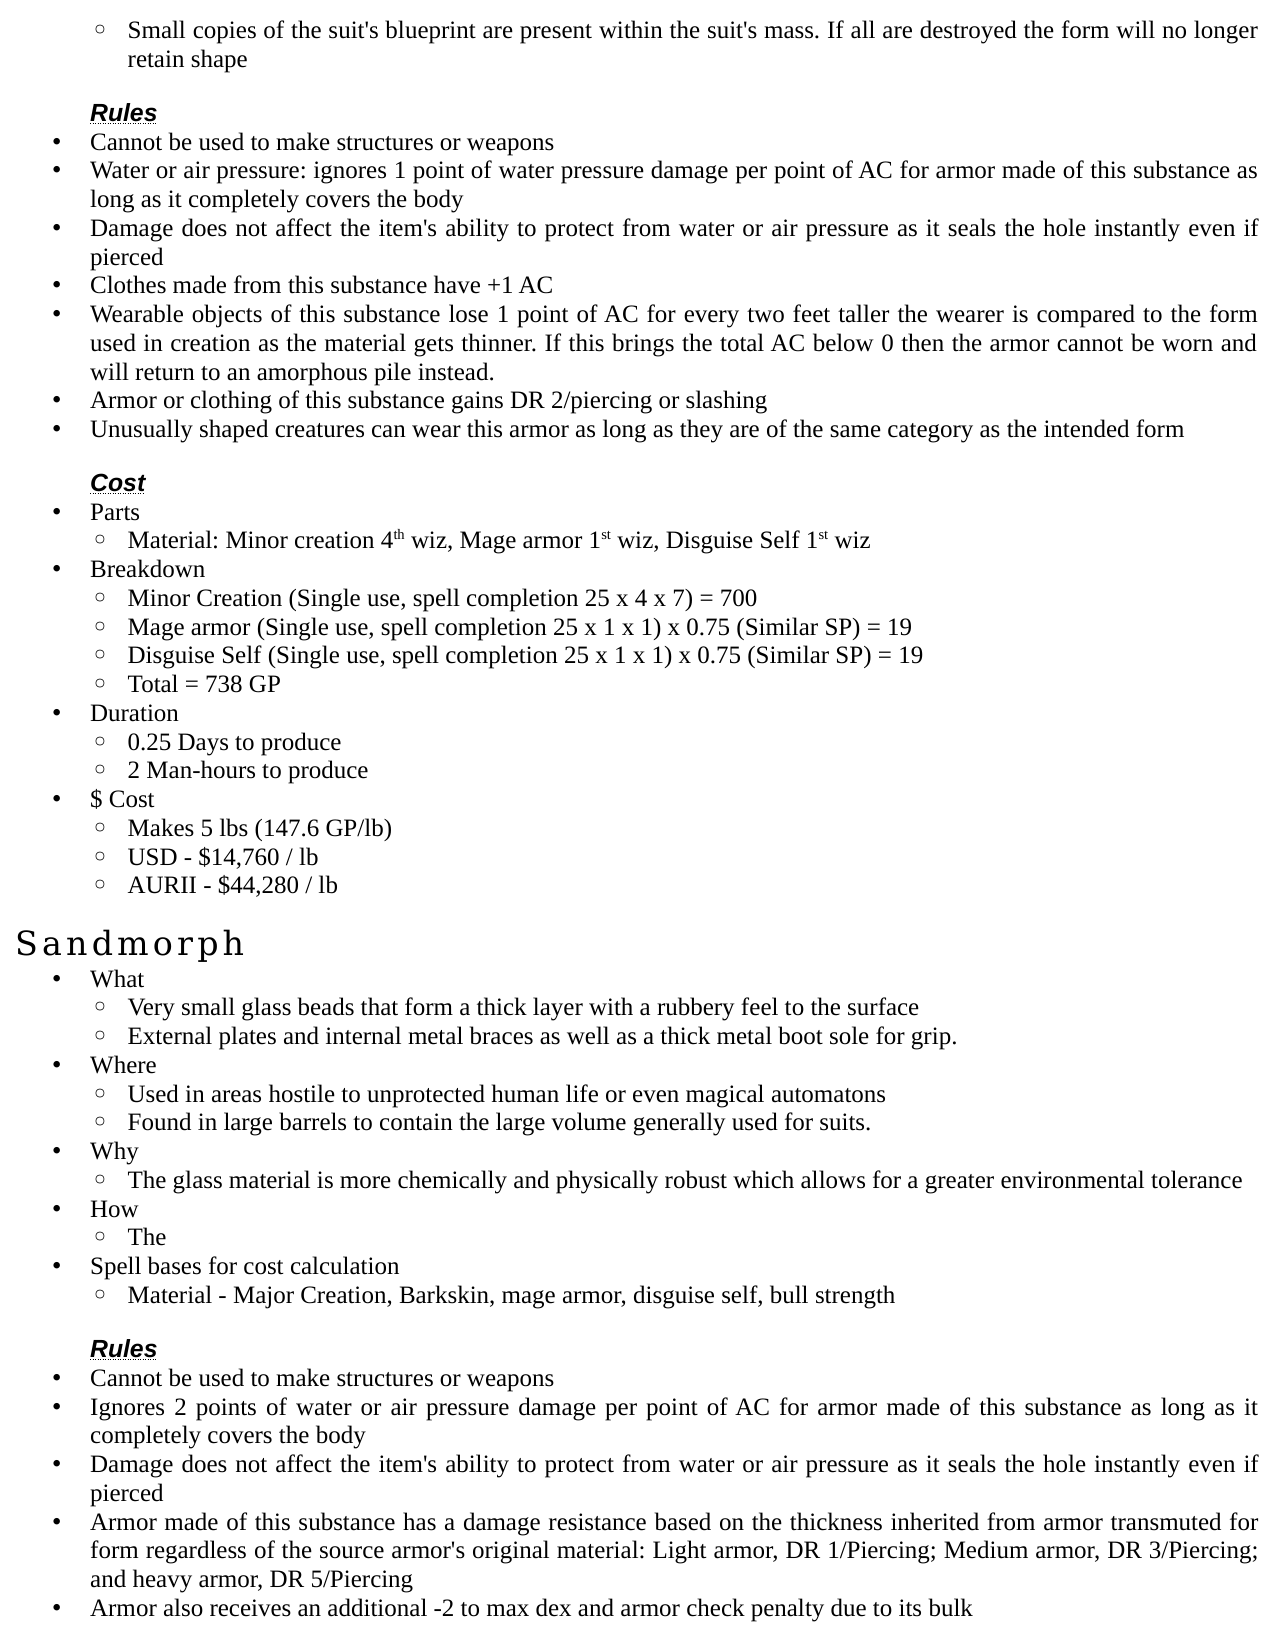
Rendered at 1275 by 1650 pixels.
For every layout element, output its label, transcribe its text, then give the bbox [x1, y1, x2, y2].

list USD - $14,760 / lb [90, 842, 1260, 871]
list Damage does not affect the item's ability to protect from water or air pressure as it seals the hole instantly even if pierced [52, 213, 1260, 270]
list 0.25 Days to produce [90, 727, 1260, 756]
list Used in areas hostile to unprotected human life or even magical automatons [90, 1079, 1260, 1107]
subtitle Sandmorph [15, 925, 1260, 964]
list What [52, 964, 1260, 992]
list Cannot be used to make structures or weapons [52, 127, 1260, 155]
list Breakdown [52, 554, 1260, 583]
subtitle Rules [90, 1334, 1260, 1363]
list Clothes made from this substance have +1 AC [52, 270, 1260, 299]
list Very small glass beads that form a thick layer with a rubbery feel to the surface [90, 992, 1260, 1021]
subtitle Rules [90, 98, 1260, 127]
list Total = 738 GP [90, 669, 1260, 698]
list $ Cost [52, 784, 1260, 813]
list Material: Minor creation 4th wiz, Mage armor 1st wiz, Disguise Self 1st wiz [90, 526, 1260, 554]
list Armor or clothing of this substance gains DR 2/piercing or slashing [52, 385, 1260, 414]
list Damage does not affect the item's ability to protect from water or air pressure as it seals the hole instantly even if pierced [52, 1449, 1260, 1507]
list Found in large barrels to contain the large volume generally used for suits. [90, 1107, 1260, 1136]
list Makes 5 lbs (147.6 GP/lb) [90, 813, 1260, 842]
list Ignores 2 points of water or air pressure damage per point of AC for armor made of this substance as long as it completely covers the body [52, 1392, 1260, 1449]
list Water or air pressure: ignores 1 point of water pressure damage per point of AC for armor made of this substance as long as it completely covers the body [52, 155, 1260, 213]
list Unusually shaped creatures can wear this armor as long as they are of the same category as the intended form [52, 414, 1260, 443]
list External plates and internal metal braces as well as a thick metal boot sole for grip. [90, 1021, 1260, 1050]
list The [90, 1222, 1260, 1251]
list Duration [52, 698, 1260, 727]
list Parts [52, 497, 1260, 526]
list Minor Creation (Single use, spell completion 25 x 4 x 7) = 700 [90, 583, 1260, 612]
list Small copies of the suit's blueprint are present within the suit's mass. If all are destroyed the form will no longer retain shape [90, 15, 1260, 72]
subtitle Cost [90, 468, 1260, 497]
list Wearable objects of this substance lose 1 point of AC for every two feet taller the wearer is compared to the form used in creation as the material gets thinner. If this brings the total AC below 0 then the armor cannot be worn and will return to an amorphous pile instead. [52, 299, 1260, 385]
list Mage armor (Single use, spell completion 25 x 1 x 1) x 0.75 (Similar SP) = 19 [90, 612, 1260, 641]
list Disguise Self (Single use, spell completion 25 x 1 x 1) x 0.75 (Similar SP) = 19 [90, 641, 1260, 669]
list AURII - $44,280 / lb [90, 871, 1260, 899]
list Material - Major Creation, Barkskin, mage armor, disguise self, bull strength [90, 1280, 1260, 1309]
list How [52, 1194, 1260, 1222]
list Why [52, 1136, 1260, 1165]
list Cannot be used to make structures or weapons [52, 1363, 1260, 1392]
list The glass material is more chemically and physically robust which allows for a greater environmental tolerance [90, 1165, 1260, 1194]
list Where [52, 1050, 1260, 1079]
list Spell bases for cost calculation [52, 1251, 1260, 1280]
list 2 Man-hours to produce [90, 756, 1260, 784]
list Armor made of this substance has a damage resistance based on the thickness inherited from armor transmuted for form regardless of the source armor's original material: Light armor, DR 1/Piercing; Medium armor, DR 3/Piercing; and heavy armor, DR 5/Piercing [52, 1507, 1260, 1593]
list Armor also receives an additional -2 to max dex and armor check penalty due to its bulk [52, 1593, 1260, 1622]
